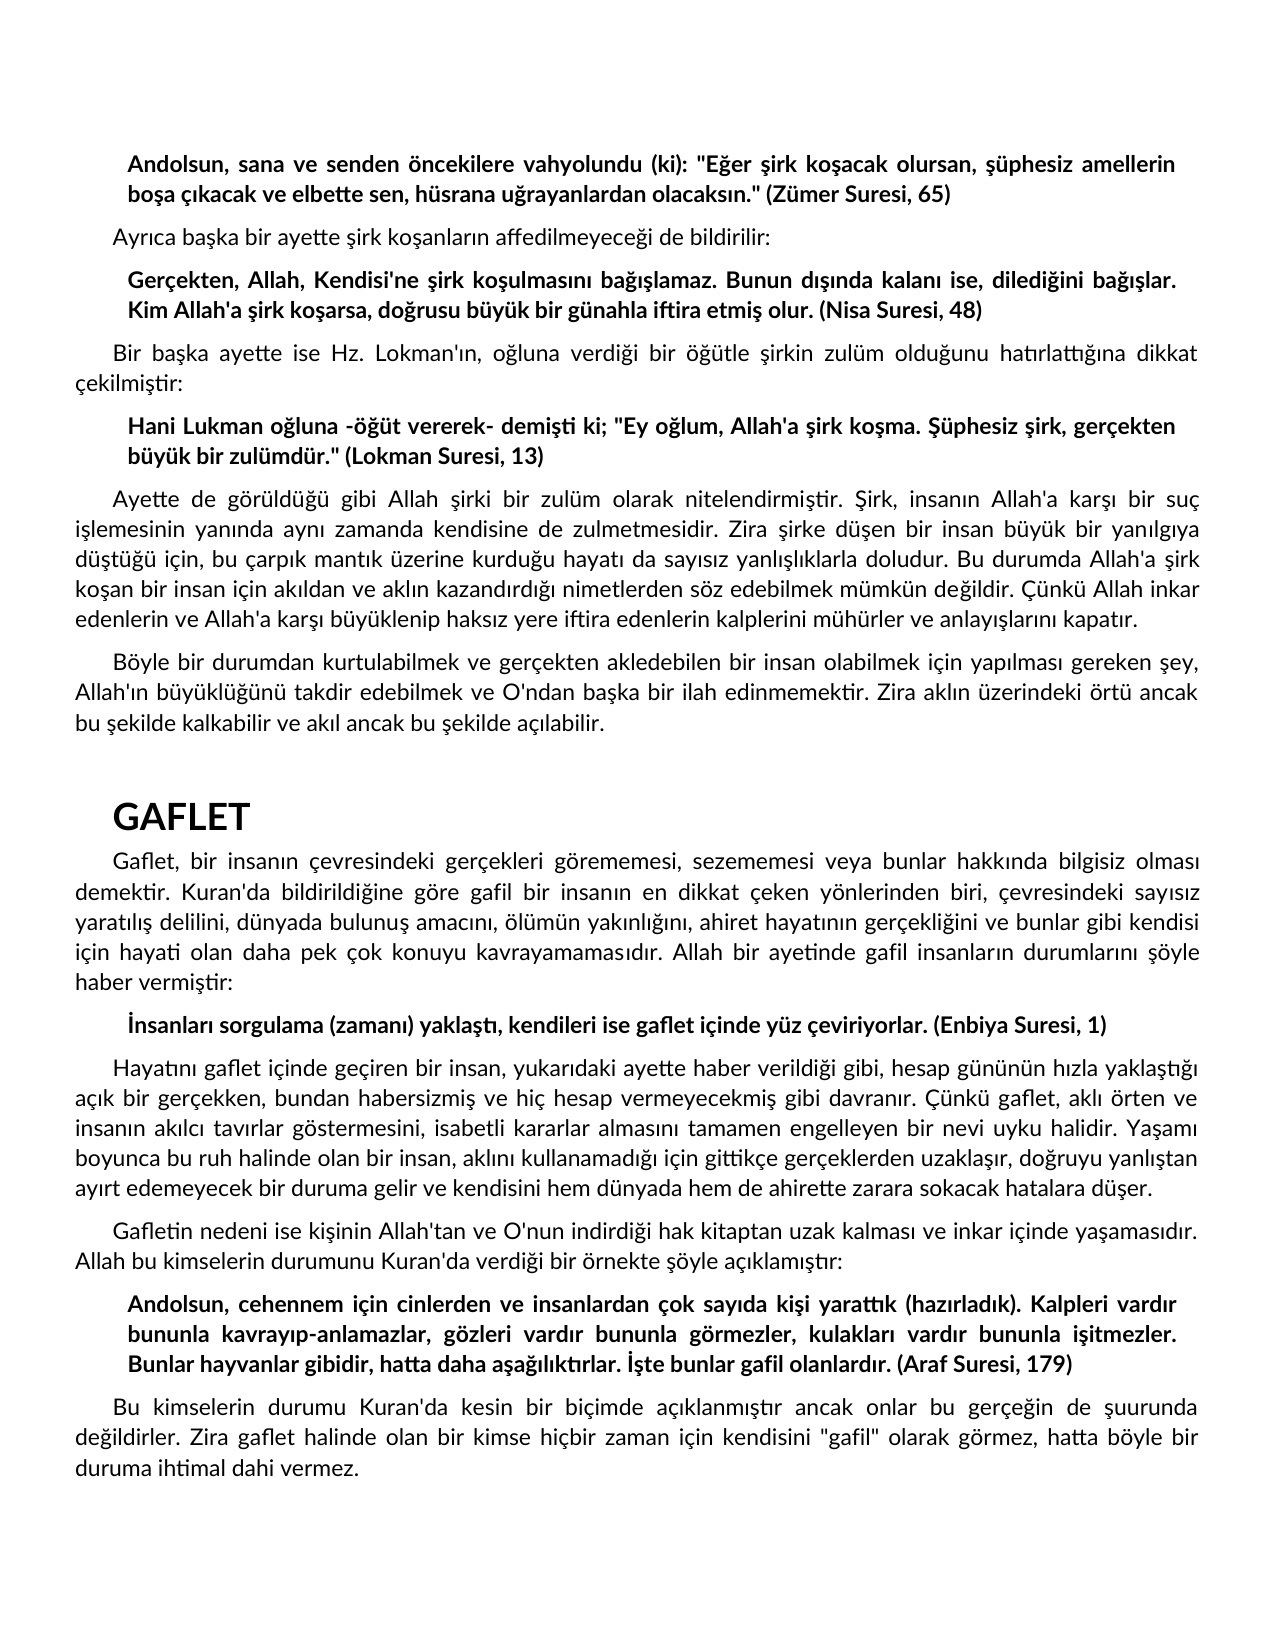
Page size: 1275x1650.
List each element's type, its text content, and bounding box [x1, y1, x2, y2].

text Gaflet, bir insanın çevresindeki gerçekleri görememesi, sezememesi veya bunlar hakkında bilgisiz olması demektir. Kuran'da bildirildiğine göre gafil bir insanın en dikkat çeken yönlerinden biri, çevresindeki sayısız yaratılış delilini, dünyada bulunuş amacını, ölümün yakınlığını, ahiret hayatının gerçekliğini ve bunlar gibi kendisi için hayati olan daha pek çok konuyu kavrayamamasıdır. Allah bir ayetinde gafil insanların durumlarını şöyle haber vermiştir: [75, 847, 1200, 995]
text Bu kimselerin durumu Kuran'da kesin bir biçimde açıklanmıştır ancak onlar bu gerçeğin de şuurunda değildirler. Zira gaflet halinde olan bir kimse hiçbir zaman için kendisini "gafil" olarak görmez, hatta böyle bir duruma ihtimal dahi vermez. [75, 1393, 1200, 1481]
text Bir başka ayette ise Hz. Lokman'ın, oğluna verdiği bir öğütle şirkin zulüm olduğunu hatırlattığına dikkat çekilmiştir: [75, 338, 1200, 396]
text Ayette de görüldüğü gibi Allah şirki bir zulüm olarak nitelendirmiştir. Şirk, insanın Allah'a karşı bir suç işlemesinin yanında aynı zamanda kendisine de zulmetmesidir. Zira şirke düşen bir insan büyük bir yanılgıya düştüğü için, bu çarpık mantık üzerine kurduğu hayatı da sayısız yanlışlıklarla doludur. Bu durumda Allah'a şirk koşan bir insan için akıldan ve aklın kazandırdığı nimetlerden söz edebilmek mümkün değildir. Çünkü Allah inkar edenlerin ve Allah'a karşı büyüklenip haksız yere iftira edenlerin kalplerini mühürler ve anlayışlarını kapatır. [75, 484, 1200, 633]
text Gerçekten, Allah, Kendisi'ne şirk koşulmasını bağışlamaz. Bunun dışında kalanı ise, dilediğini bağışlar. Kim Allah'a şirk koşarsa, doğrusu büyük bir günahla iftira etmiş olur. (Nisa Suresi, 48) [127, 266, 1177, 323]
text Gafletin nedeni ise kişinin Allah'tan ve O'nun indirdiği hak kitaptan uzak kalması ve inkar içinde yaşamasıdır. Allah bu kimselerin durumunu Kuran'da verdiği bir örnekte şöyle açıklamıştır: [75, 1217, 1200, 1274]
text Ayrıca başka bir ayette şirk koşanların affedilmeyeceği de bildirilir: [75, 223, 1200, 250]
text Hani Lukman oğluna -öğüt vererek- demişti ki; "Ey oğlum, Allah'a şirk koşma. Şüphesiz şirk, gerçekten büyük bir zulümdür." (Lokman Suresi, 13) [127, 411, 1177, 469]
text İnsanları sorgulama (zamanı) yaklaştı, kendileri ise gaflet içinde yüz çeviriyorlar. (Enbiya Suresi, 1) [127, 1011, 1177, 1038]
text Böyle bir durumdan kurtulabilmek ve gerçekten akledebilen bir insan olabilmek için yapılması gereken şey, Allah'ın büyüklüğünü takdir edebilmek ve O'ndan başka bir ilah edinmemektir. Zira aklın üzerindeki örtü ancak bu şekilde kalkabilir ve akıl ancak bu şekilde açılabilir. [75, 648, 1200, 736]
text Hayatını gaflet içinde geçiren bir insan, yukarıdaki ayette haber verildiği gibi, hesap gününün hızla yaklaştığı açık bir gerçekken, bundan habersizmiş ve hiç hesap vermeyecekmiş gibi davranır. Çünkü gaflet, aklı örten ve insanın akılcı tavırlar göstermesini, isabetli kararlar almasını tamamen engelleyen bir nevi uyku halidir. Yaşamı boyunca bu ruh halinde olan bir insan, aklını kullanamadığı için gittikçe gerçeklerden uzaklaşır, doğruyu yanlıştan ayırt edemeyecek bir duruma gelir ve kendisini hem dünyada hem de ahirette zarara sokacak hatalara düşer. [75, 1053, 1200, 1202]
subtitle GAFLET [112, 794, 1200, 839]
text Andolsun, cehennem için cinlerden ve insanlardan çok sayıda kişi yarattık (hazırladık). Kalpleri vardır bununla kavrayıp-anlamazlar, gözleri vardır bununla görmezler, kulakları vardır bununla işitmezler. Bunlar hayvanlar gibidir, hatta daha aşağılıktırlar. İşte bunlar gafil olanlardır. (Araf Suresi, 179) [127, 1290, 1177, 1378]
text Andolsun, sana ve senden öncekilere vahyolundu (ki): "Eğer şirk koşacak olursan, şüphesiz amellerin boşa çıkacak ve elbette sen, hüsrana uğrayanlardan olacaksın." (Zümer Suresi, 65) [127, 150, 1177, 208]
